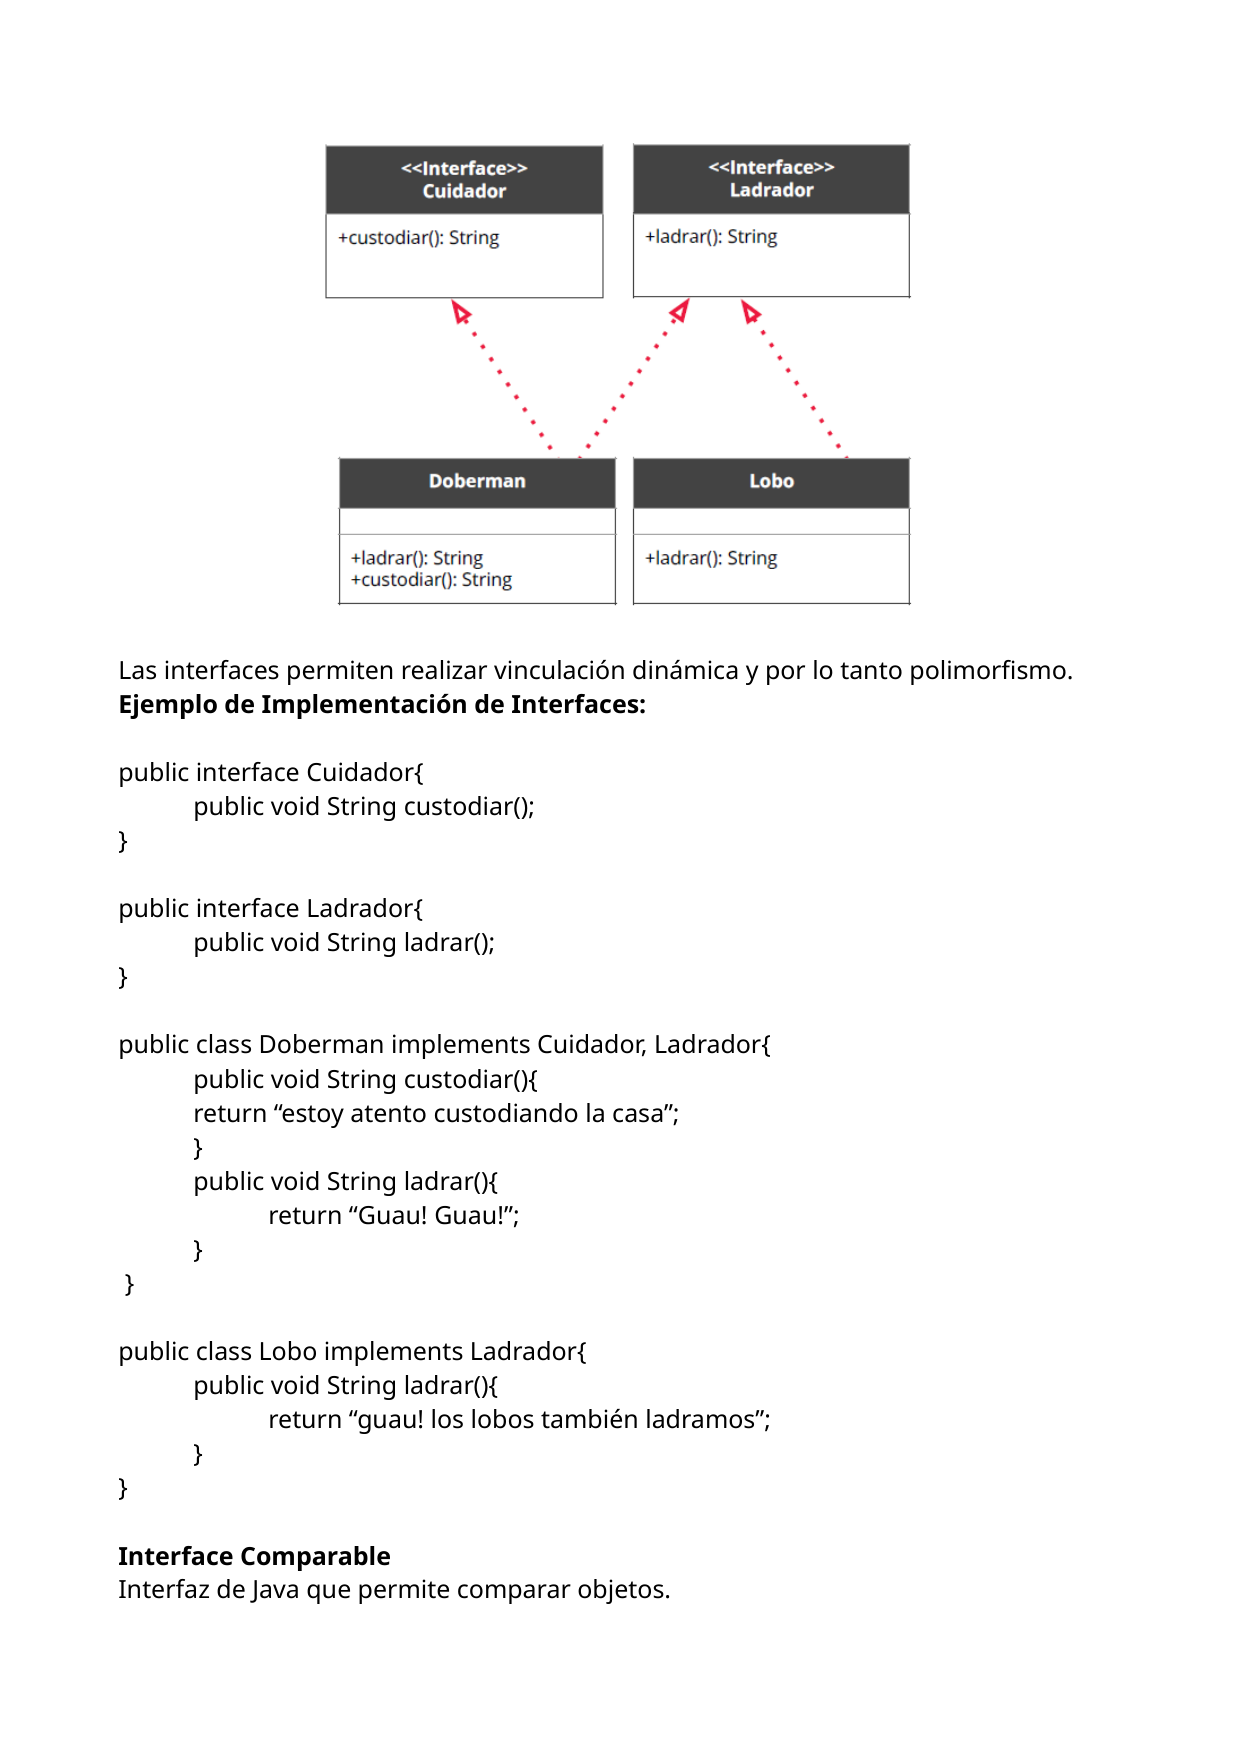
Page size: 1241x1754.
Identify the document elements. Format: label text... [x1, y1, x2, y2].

text return “Guau! Guau!”; [118, 1197, 1122, 1232]
text public void String custodiar(){ [118, 1061, 1122, 1095]
text Interface Comparable [118, 1538, 1122, 1572]
text public interface Ladrador{ [118, 891, 1122, 925]
text return “guau! los lobos también ladramos”; [118, 1402, 1122, 1436]
text public void String ladrar(); [118, 925, 1122, 959]
text } [118, 1470, 1122, 1504]
picture [321, 141, 919, 612]
text public void String custodiar(); [118, 789, 1122, 823]
text } [118, 823, 1122, 857]
text } [118, 1232, 1122, 1266]
text Interfaz de Java que permite comparar objetos. [118, 1572, 1122, 1606]
text } [118, 1129, 1122, 1163]
text } [118, 1436, 1122, 1470]
text Las interfaces permiten realizar vinculación dinámica y por lo tanto polimorfismo. [118, 118, 1122, 687]
text } [118, 1266, 1122, 1300]
text public class Lobo implements Ladrador{ [118, 1334, 1122, 1368]
text public interface Cuidador{ [118, 755, 1122, 789]
text return “estoy atento custodiando la casa”; [118, 1095, 1122, 1129]
text public void String ladrar(){ [118, 1163, 1122, 1197]
text public void String ladrar(){ [118, 1368, 1122, 1402]
text public class Doberman implements Cuidador, Ladrador{ [118, 1027, 1122, 1061]
text Ejemplo de Implementación de Interfaces: [118, 687, 1122, 721]
text } [118, 959, 1122, 993]
